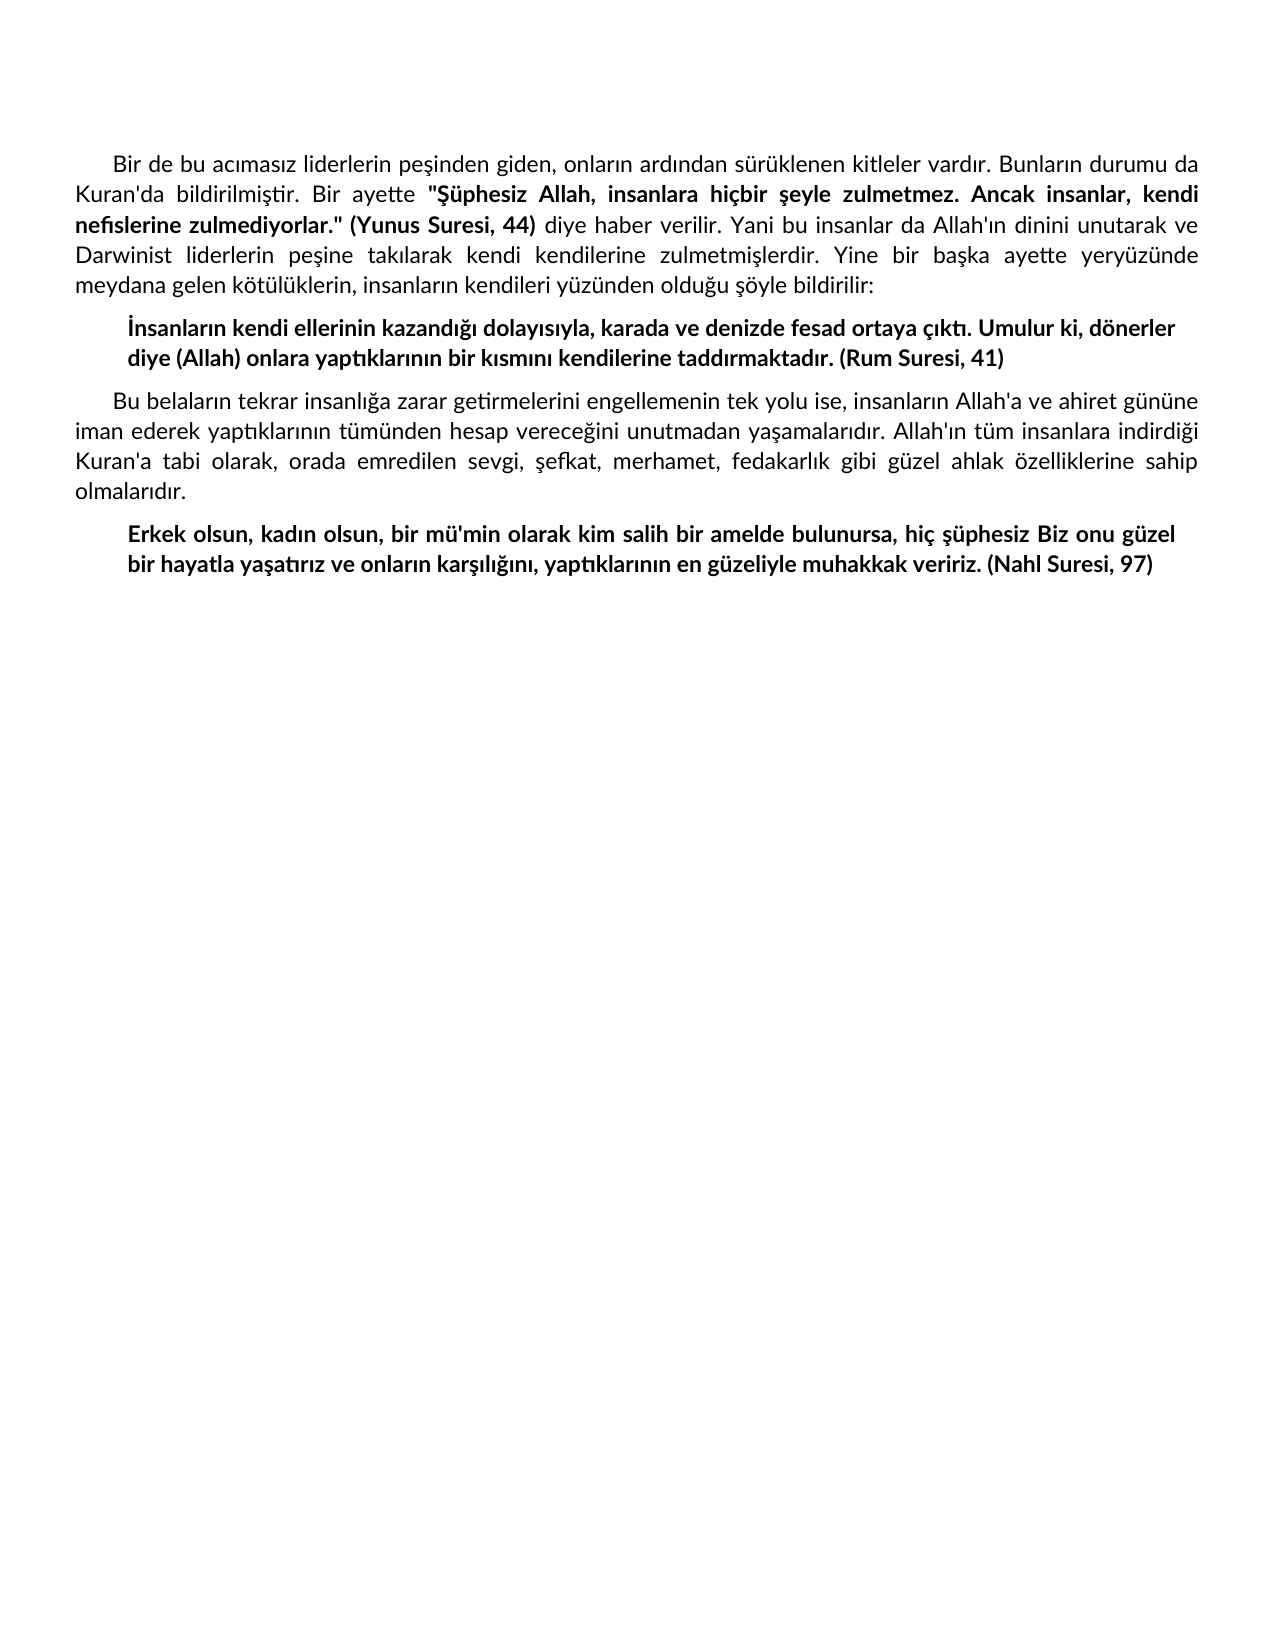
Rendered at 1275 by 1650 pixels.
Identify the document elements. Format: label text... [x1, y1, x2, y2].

text Bir de bu acımasız liderlerin peşinden giden, onların ardından sürüklenen kitleler vardır. Bunların durumu da Kuran'da bildirilmiştir. Bir ayette "Şüphesiz Allah, insanlara hiçbir şeyle zulmetmez. Ancak insanlar, kendi nefislerine zulmediyorlar." (Yunus Suresi, 44) diye haber verilir. Yani bu insanlar da Allah'ın dinini unutarak ve Darwinist liderlerin peşine takılarak kendi kendilerine zulmetmişlerdir. Yine bir başka ayette yeryüzünde meydana gelen kötülüklerin, insanların kendileri yüzünden olduğu şöyle bildirilir: [75, 150, 1200, 298]
text Erkek olsun, kadın olsun, bir mü'min olarak kim salih bir amelde bulunursa, hiç şüphesiz Biz onu güzel bir hayatla yaşatırız ve onların karşılığını, yaptıklarının en güzeliyle muhakkak veririz. (Nahl Suresi, 97) [127, 520, 1177, 577]
text İnsanların kendi ellerinin kazandığı dolayısıyla, karada ve denizde fesad ortaya çıktı. Umulur ki, dönerler diye (Allah) onlara yaptıklarının bir kısmını kendilerine taddırmaktadır. (Rum Suresi, 41) [127, 313, 1177, 371]
text Bu belaların tekrar insanlığa zarar getirmelerini engellemenin tek yolu ise, insanların Allah'a ve ahiret gününe iman ederek yaptıklarının tümünden hesap vereceğini unutmadan yaşamalarıdır. Allah'ın tüm insanlara indirdiği Kuran'a tabi olarak, orada emredilen sevgi, şefkat, merhamet, fedakarlık gibi güzel ahlak özelliklerine sahip olmalarıdır. [75, 386, 1200, 504]
